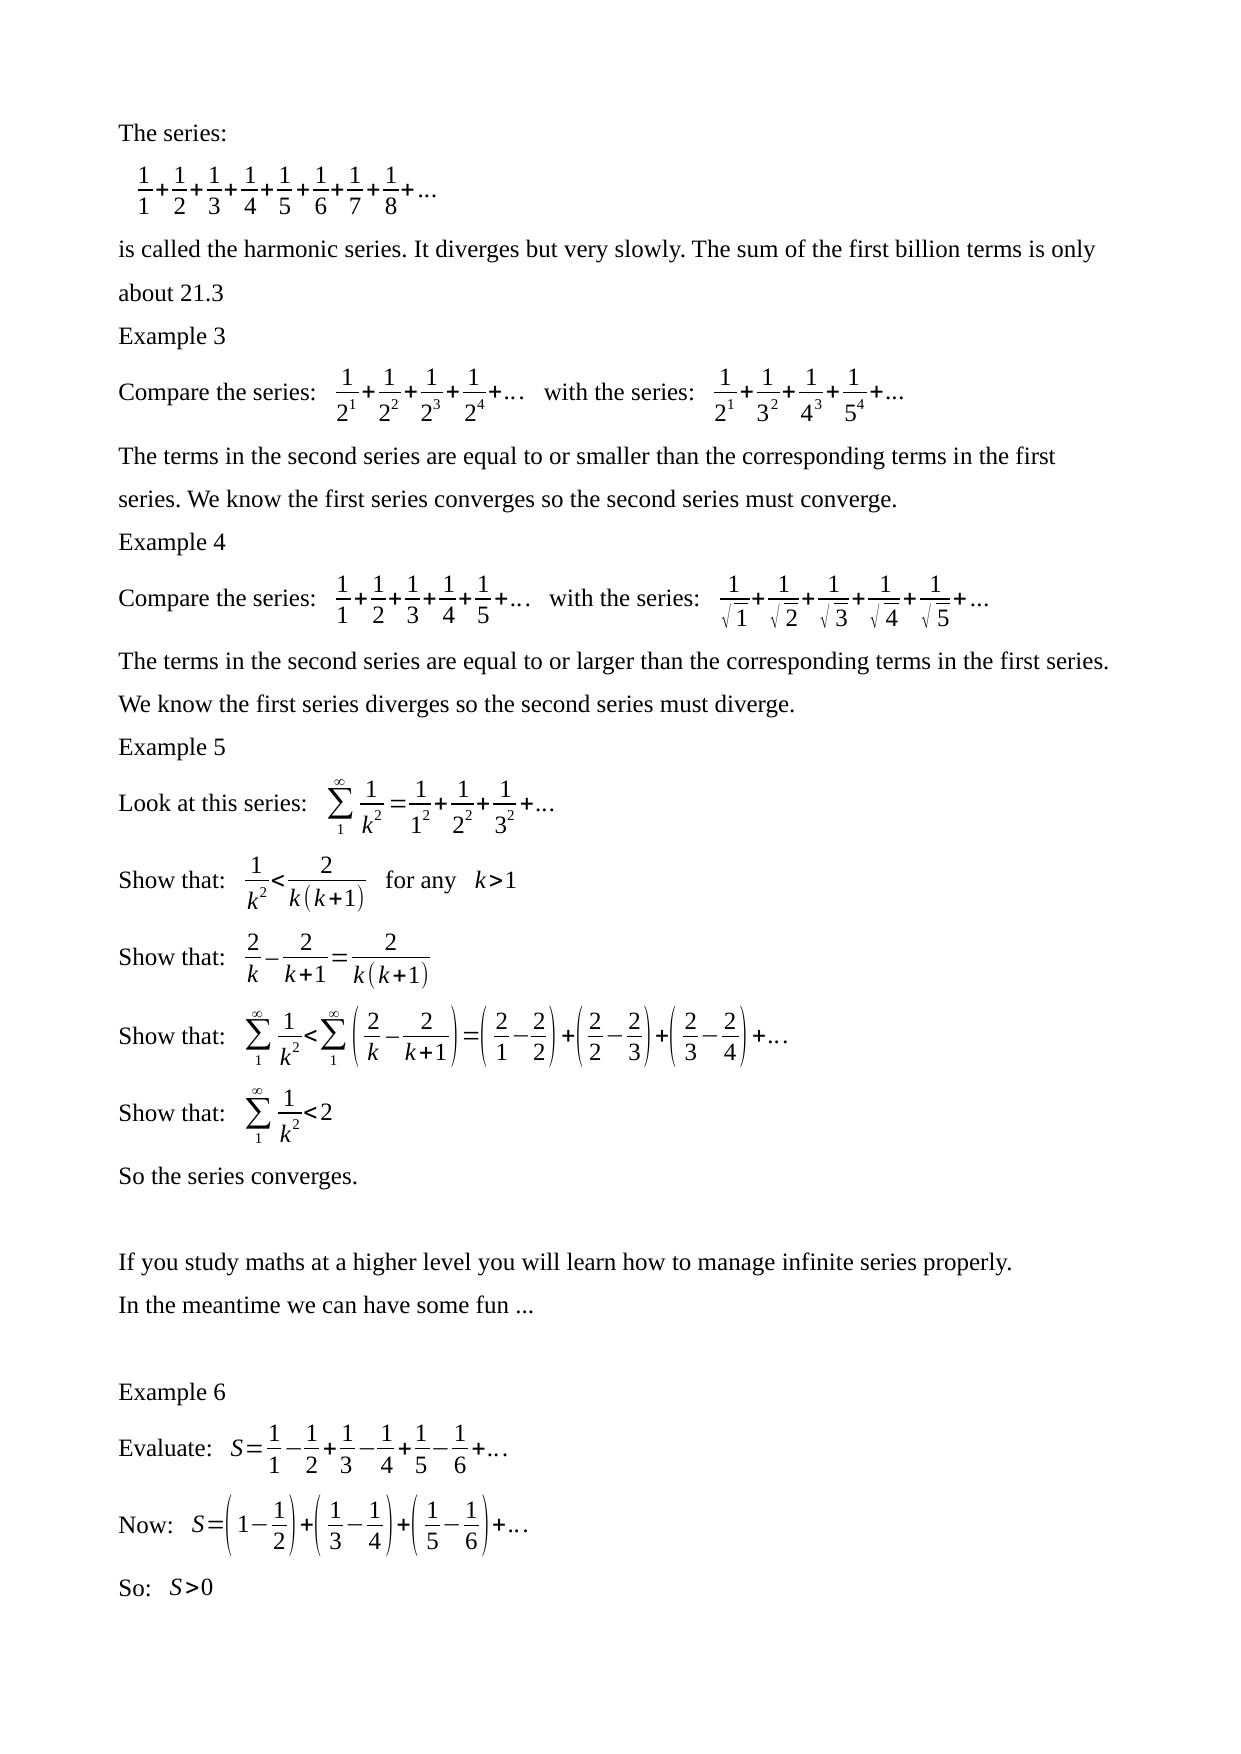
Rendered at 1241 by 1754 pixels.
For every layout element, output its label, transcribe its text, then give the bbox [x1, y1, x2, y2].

text So the series converges. [118, 1161, 1122, 1190]
text The terms in the second series are equal to or larger than the corresponding terms in the first series. [118, 646, 1122, 674]
text The terms in the second series are equal to or smaller than the corresponding terms in the first series. We know the first series converges so the second series must converge. [118, 441, 1122, 513]
text We know the first series diverges so the second series must diverge. [118, 689, 1122, 718]
text Example 4 [118, 527, 1122, 556]
text Show that: [118, 1084, 1122, 1147]
text The series: [118, 118, 1122, 147]
text Now: [118, 1493, 1122, 1558]
text Show that: [118, 1004, 1122, 1070]
text So: [118, 1573, 1122, 1602]
text Evaluate: [118, 1420, 1122, 1479]
text Example 5 [118, 732, 1122, 761]
text Look at this series: [118, 775, 1122, 838]
text If you study maths at a higher level you will learn how to manage infinite series properly. [118, 1247, 1122, 1276]
text Example 3 [118, 321, 1122, 349]
text Show that:for any [118, 852, 1122, 914]
text Example 6 [118, 1377, 1122, 1406]
text Compare the series:with the series: [118, 364, 1122, 426]
text Show that: [118, 929, 1122, 990]
text In the meantime we can have some fun ... [118, 1291, 1122, 1319]
text Compare the series:with the series: [118, 570, 1122, 631]
text is called the harmonic series. It diverges but very slowly. The sum of the first billion terms is only about 21.3 [118, 234, 1122, 306]
